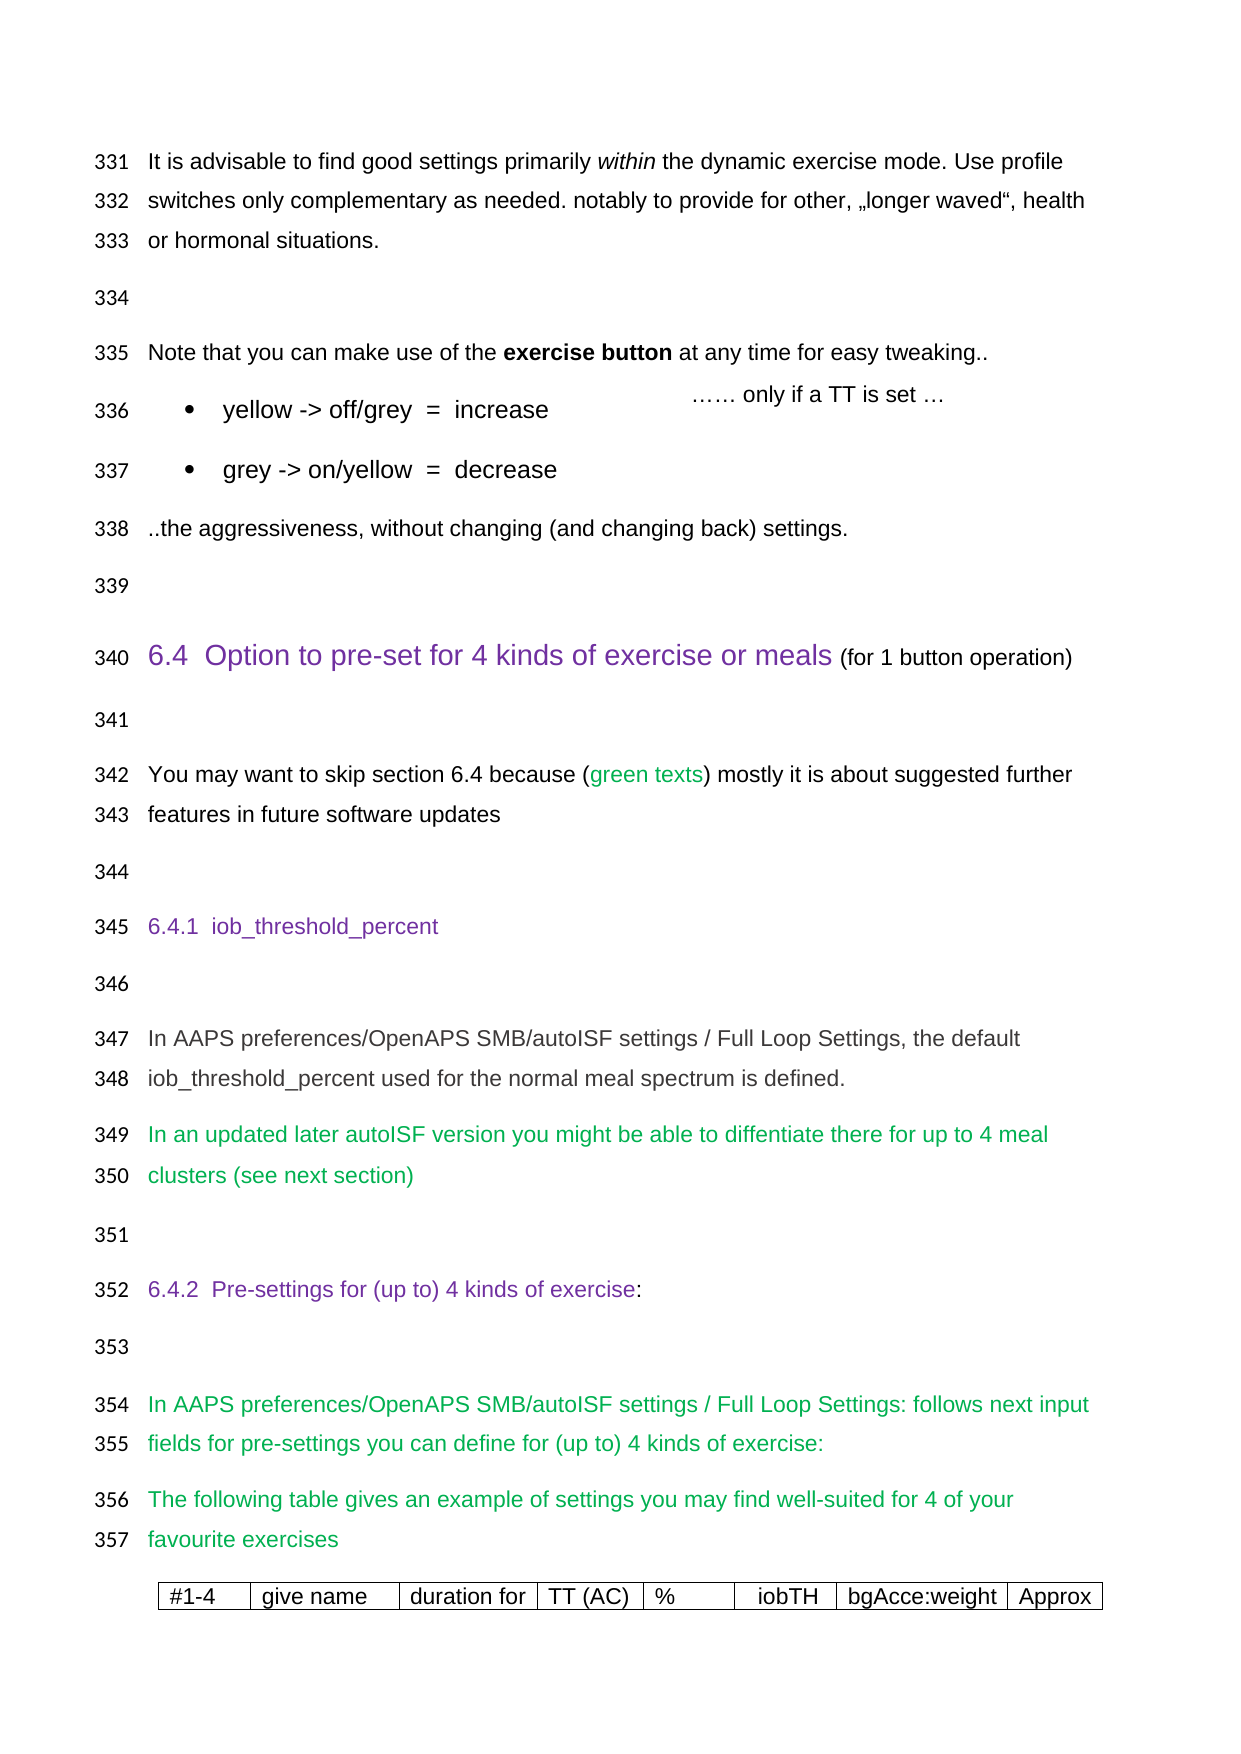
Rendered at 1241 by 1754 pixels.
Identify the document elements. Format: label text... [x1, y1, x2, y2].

text It is advisable to find good settings primarily within the dynamic exercise mode. Use profile switches only complementary as needed. notably to provide for other, „longer waved“, health or hormonal situations. [148, 148, 1093, 253]
list yellow -> off/grey = increase [185, 395, 1093, 424]
table_header TT (AC) [538, 1583, 643, 1609]
text …… only if a TT is set … [691, 381, 976, 407]
list grey -> on/yellow = decrease [185, 455, 1093, 484]
text 6.4 Option to pre-set for 4 kinds of exercise or meals (for 1 button operation) [148, 638, 1093, 671]
text You may want to skip section 6.4 because (green texts) mostly it is about suggested further features in future software updates [148, 761, 1093, 827]
text ..the aggressiveness, without changing (and changing back) settings. [148, 515, 1093, 541]
table_header Approx [1008, 1583, 1102, 1609]
table_header give name [251, 1583, 399, 1609]
table_header % [644, 1583, 734, 1609]
text Note that you can make use of the exercise button at any time for easy tweaking.. [148, 339, 1093, 365]
table_header #1-4 [159, 1583, 250, 1609]
text In an updated later autoISF version you might be able to diffentiate there for up to 4 meal clusters (see next section) [148, 1121, 1093, 1189]
table_header bgAcce:weight [837, 1583, 1007, 1609]
text The following table gives an example of settings you may find well-suited for 4 of your favourite exercises [148, 1486, 1093, 1552]
text In AAPS preferences/OpenAPS SMB/autoISF settings / Full Loop Settings, the default iob_threshold_percent used for the normal meal spectrum is defined. [148, 1025, 1093, 1091]
text [676, 373, 991, 420]
text In AAPS preferences/OpenAPS SMB/autoISF settings / Full Loop Settings: follows next input fields for pre-settings you can define for (up to) 4 kinds of exercise: [148, 1391, 1093, 1456]
text 6.4.2 Pre-settings for (up to) 4 kinds of exercise: [148, 1276, 1093, 1302]
text 6.4.1 iob_threshold_percent [148, 913, 1093, 939]
table_header duration for [400, 1583, 537, 1609]
table_header iobTH [735, 1583, 836, 1609]
